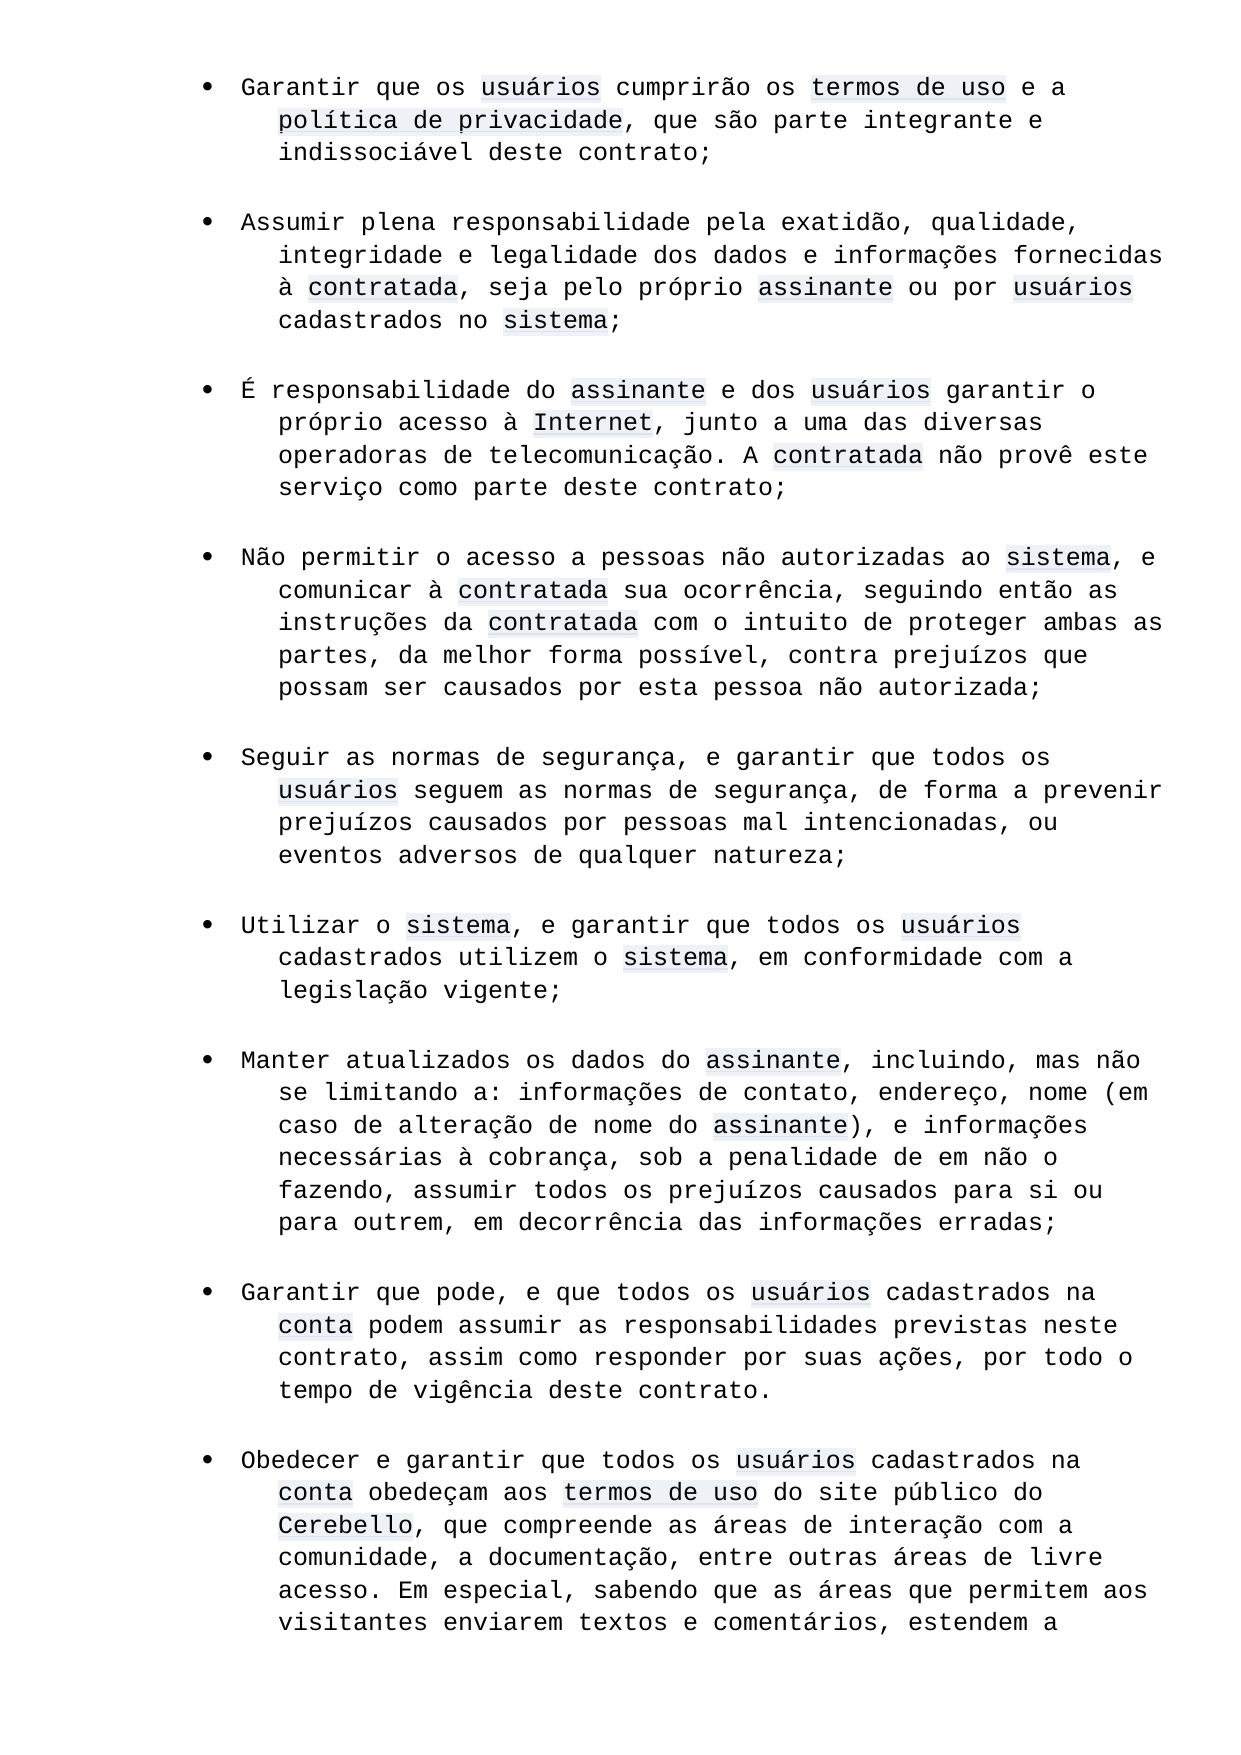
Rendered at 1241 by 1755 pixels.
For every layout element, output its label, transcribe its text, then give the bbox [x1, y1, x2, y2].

list Garantir que pode, e que todos os usuários cadastrados na conta podem assumir as responsabilidades previstas neste contrato, assim como responder por suas ações, por todo o tempo de vigência deste contrato. [203, 1280, 1165, 1406]
list Seguir as normas de segurança, e garantir que todos os usuários seguem as normas de segurança, de forma a prevenir prejuízos causados por pessoas mal intencionadas, ou eventos adversos de qualquer natureza; [203, 745, 1165, 871]
list Utilizar o sistema, e garantir que todos os usuários cadastrados utilizem o sistema, em conformidade com a legislação vigente; [203, 912, 1165, 1006]
list Manter atualizados os dados do assinante, incluindo, mas não se limitando a: informações de contato, endereço, nome (em caso de alteração de nome do assinante), e informações necessárias à cobrança, sob a penalidade de em não o fazendo, assumir todos os prejuízos causados para si ou para outrem, em decorrência das informações erradas; [203, 1047, 1165, 1238]
list Assumir plena responsabilidade pela exatidão, qualidade, integridade e legalidade dos dados e informações fornecidas à contratada, seja pelo próprio assinante ou por usuários cadastrados no sistema; [203, 210, 1165, 336]
list É responsabilidade do assinante e dos usuários garantir o próprio acesso à Internet, junto a uma das diversas operadoras de telecomunicação. A contratada não provê este serviço como parte deste contrato; [203, 377, 1165, 503]
list Garantir que os usuários cumprirão os termos de uso e a política de privacidade, que são parte integrante e indissociável deste contrato; [203, 75, 1165, 168]
list Não permitir o acesso a pessoas não autorizadas ao sistema, e comunicar à contratada sua ocorrência, seguindo então as instruções da contratada com o intuito de proteger ambas as partes, da melhor forma possível, contra prejuízos que possam ser causados por esta pessoa não autorizada; [203, 545, 1165, 703]
list Obedecer e garantir que todos os usuários cadastrados na conta obedeçam aos termos de uso do site público do Cerebello, que compreende as áreas de interação com a comunidade, a documentação, entre outras áreas de livre acesso. Em especial, sabendo que as áreas que permitem aos visitantes enviarem textos e comentários, estendem a [203, 1447, 1165, 1638]
